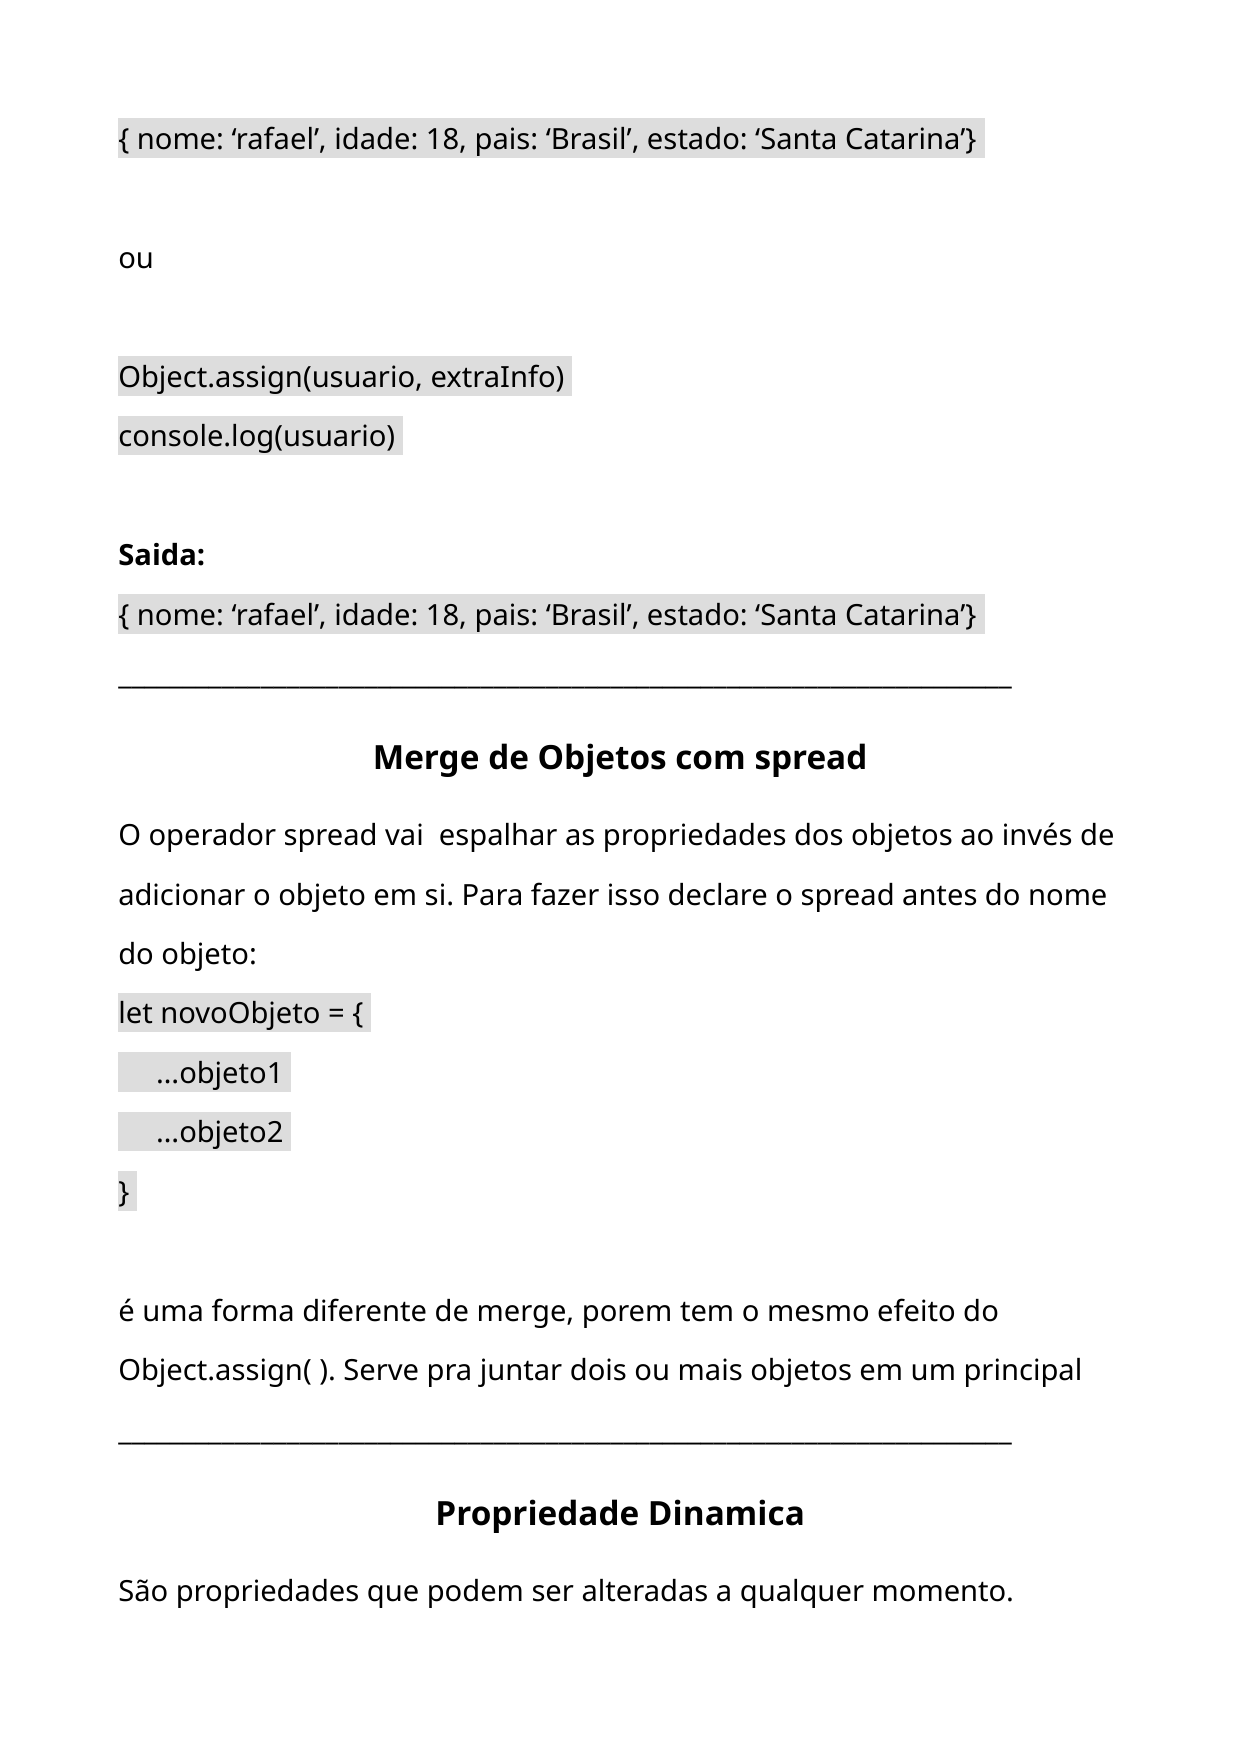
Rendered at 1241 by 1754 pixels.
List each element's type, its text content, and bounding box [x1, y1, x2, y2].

text _____________________________________________________________________ [118, 653, 1122, 693]
text é uma forma diferente de merge, porem tem o mesmo efeito do Object.assign( ). Serve pra juntar dois ou mais objetos em um principal [118, 1290, 1122, 1389]
text } [118, 1171, 1122, 1211]
text …objeto1 [118, 1052, 1122, 1092]
text console.log(usuario) [118, 416, 1122, 455]
text _____________________________________________________________________ [118, 1409, 1122, 1449]
text { nome: ‘rafael’, idade: 18, pais: ‘Brasil’, estado: ‘Santa Catarina’} [118, 118, 1122, 158]
text Object.assign(usuario, extraInfo) [118, 356, 1122, 396]
text { nome: ‘rafael’, idade: 18, pais: ‘Brasil’, estado: ‘Santa Catarina’} [118, 594, 1122, 634]
text let novoObjeto = { [118, 993, 1122, 1032]
subtitle Merge de Objetos com spread [118, 734, 1122, 779]
text O operador spread vai espalhar as propriedades dos objetos ao invés de adicionar o objeto em si. Para fazer isso declare o spread antes do nome do objeto: [118, 814, 1122, 973]
text São propriedades que podem ser alteradas a qualquer momento. [118, 1570, 1122, 1610]
text Saida: [118, 534, 1122, 574]
text …objeto2 [118, 1112, 1122, 1151]
subtitle Propriedade Dinamica [118, 1489, 1122, 1535]
text ou [118, 237, 1122, 277]
